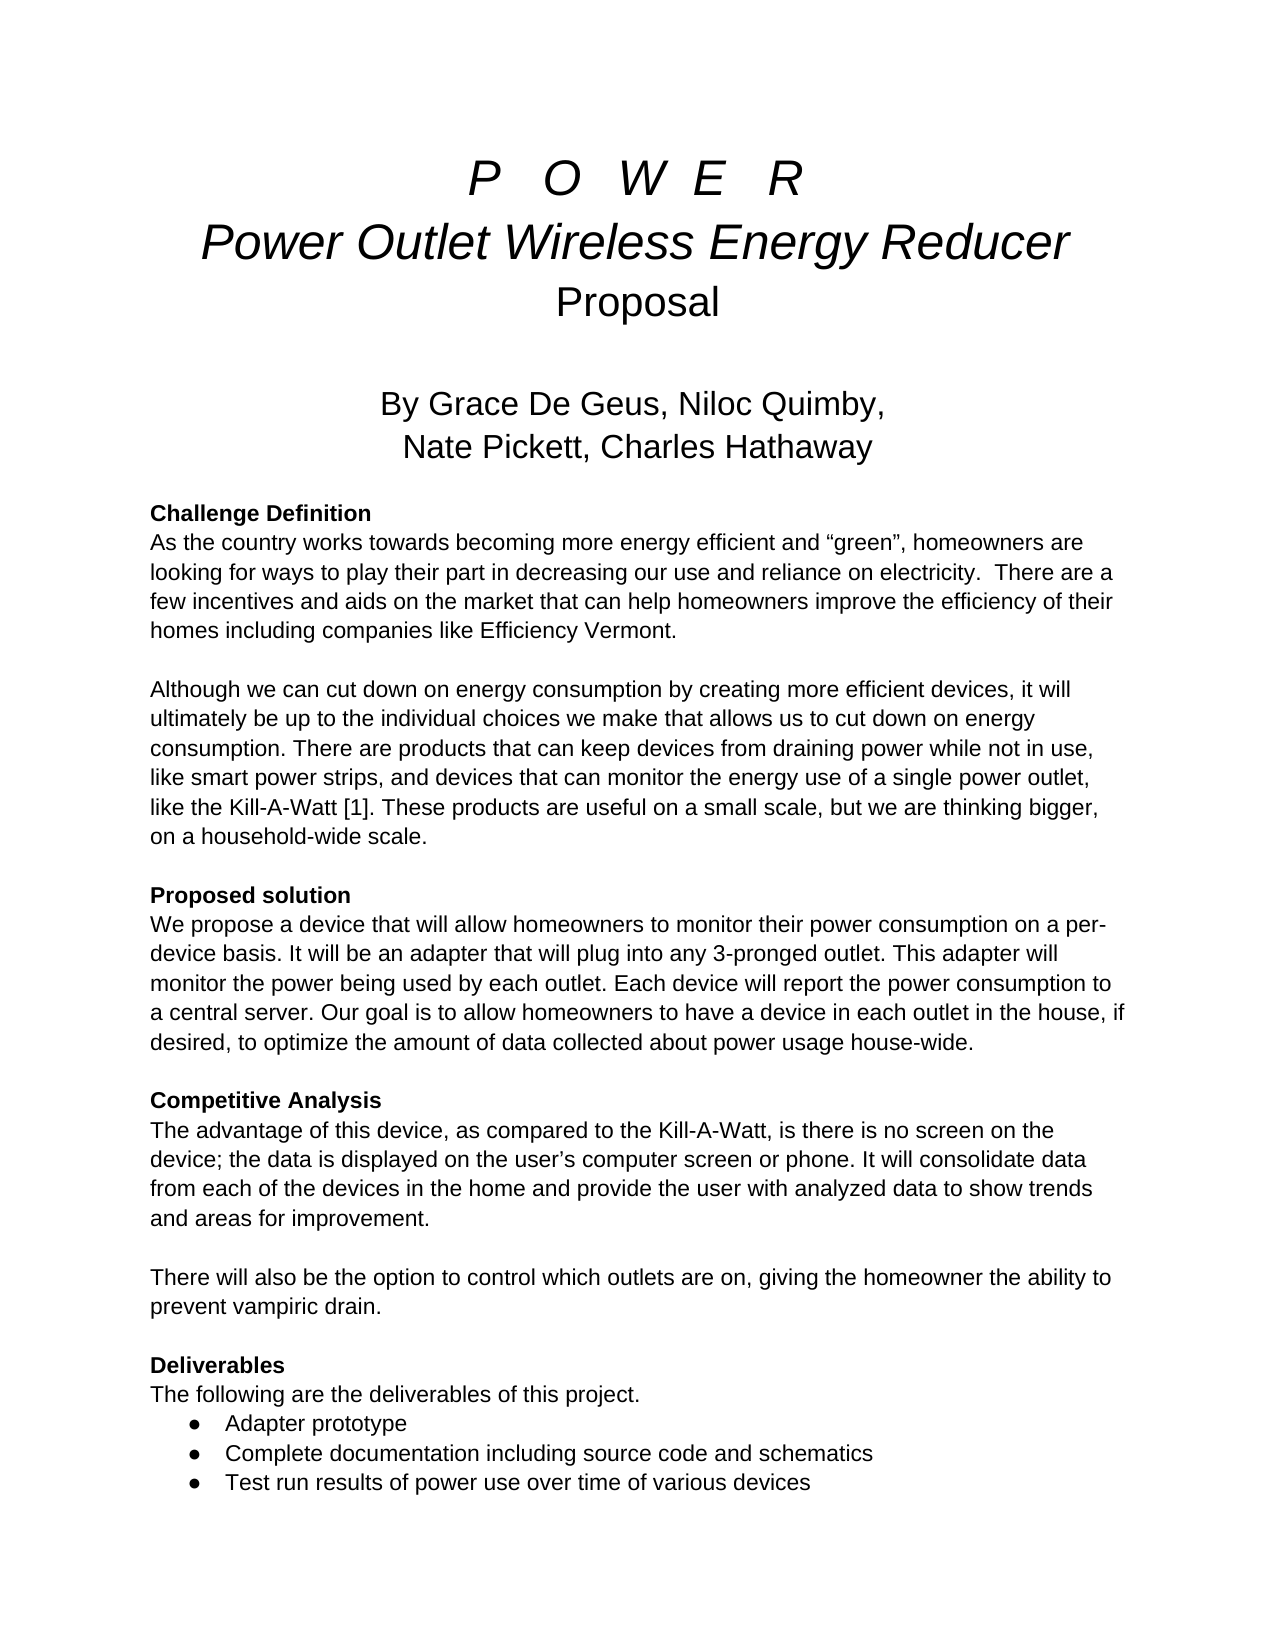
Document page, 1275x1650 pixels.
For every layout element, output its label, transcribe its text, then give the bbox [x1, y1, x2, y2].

text P O W E R [150, 150, 1125, 206]
list Adapter prototype [187, 1411, 1125, 1437]
text Power Outlet Wireless Energy Reducer [150, 214, 1125, 270]
text Nate Pickett, Charles Hathaway [150, 428, 1125, 466]
text Competitive Analysis [150, 1088, 1125, 1113]
text As the country works towards becoming more energy efficient and “green”, homeowners are looking for ways to play their part in decreasing our use and reliance on electricity. There are a few incentives and aids on the market that can help homeowners improve the efficiency of their homes including companies like Efficiency Vermont. [150, 530, 1125, 643]
list Complete documentation including source code and schematics [187, 1440, 1125, 1466]
text Proposal [150, 278, 1125, 325]
text prevent vampiric drain. [150, 1293, 1125, 1319]
text The following are the deliverables of this project. [150, 1382, 1125, 1407]
text The advantage of this device, as compared to the Kill-A-Watt, is there is no screen on the device; the data is displayed on the user’s computer screen or phone. It will consolidate data from each of the devices in the home and provide the user with analyzed data to show trends and areas for improvement. [150, 1117, 1125, 1231]
list Test run results of power use over time of various devices [187, 1470, 1125, 1495]
text Challenge Definition [150, 500, 1125, 526]
text Proposed solution [150, 882, 1125, 908]
text Deliverables [150, 1352, 1125, 1378]
text There will also be the option to control which outlets are on, giving the homeowner the ability to [150, 1264, 1125, 1290]
text By Grace De Geus, Niloc Quimby, [150, 385, 1125, 423]
text We propose a device that will allow homeowners to monitor their power consumption on a per-device basis. It will be an adapter that will plug into any 3-pronged outlet. This adapter will monitor the power being used by each outlet. Each device will report the power consumption to a central server. Our goal is to allow homeowners to have a device in each outlet in the house, if desired, to optimize the amount of data collected about power usage house-wide. [150, 912, 1125, 1055]
text Although we can cut down on energy consumption by creating more efficient devices, it will ultimately be up to the individual choices we make that allows us to cut down on energy consumption. There are products that can keep devices from draining power while not in use, like smart power strips, and devices that can monitor the energy use of a single power outlet, like the Kill-A-Watt [1]. These products are useful on a small scale, but we are thinking bigger, on a household-wide scale. [150, 677, 1125, 849]
